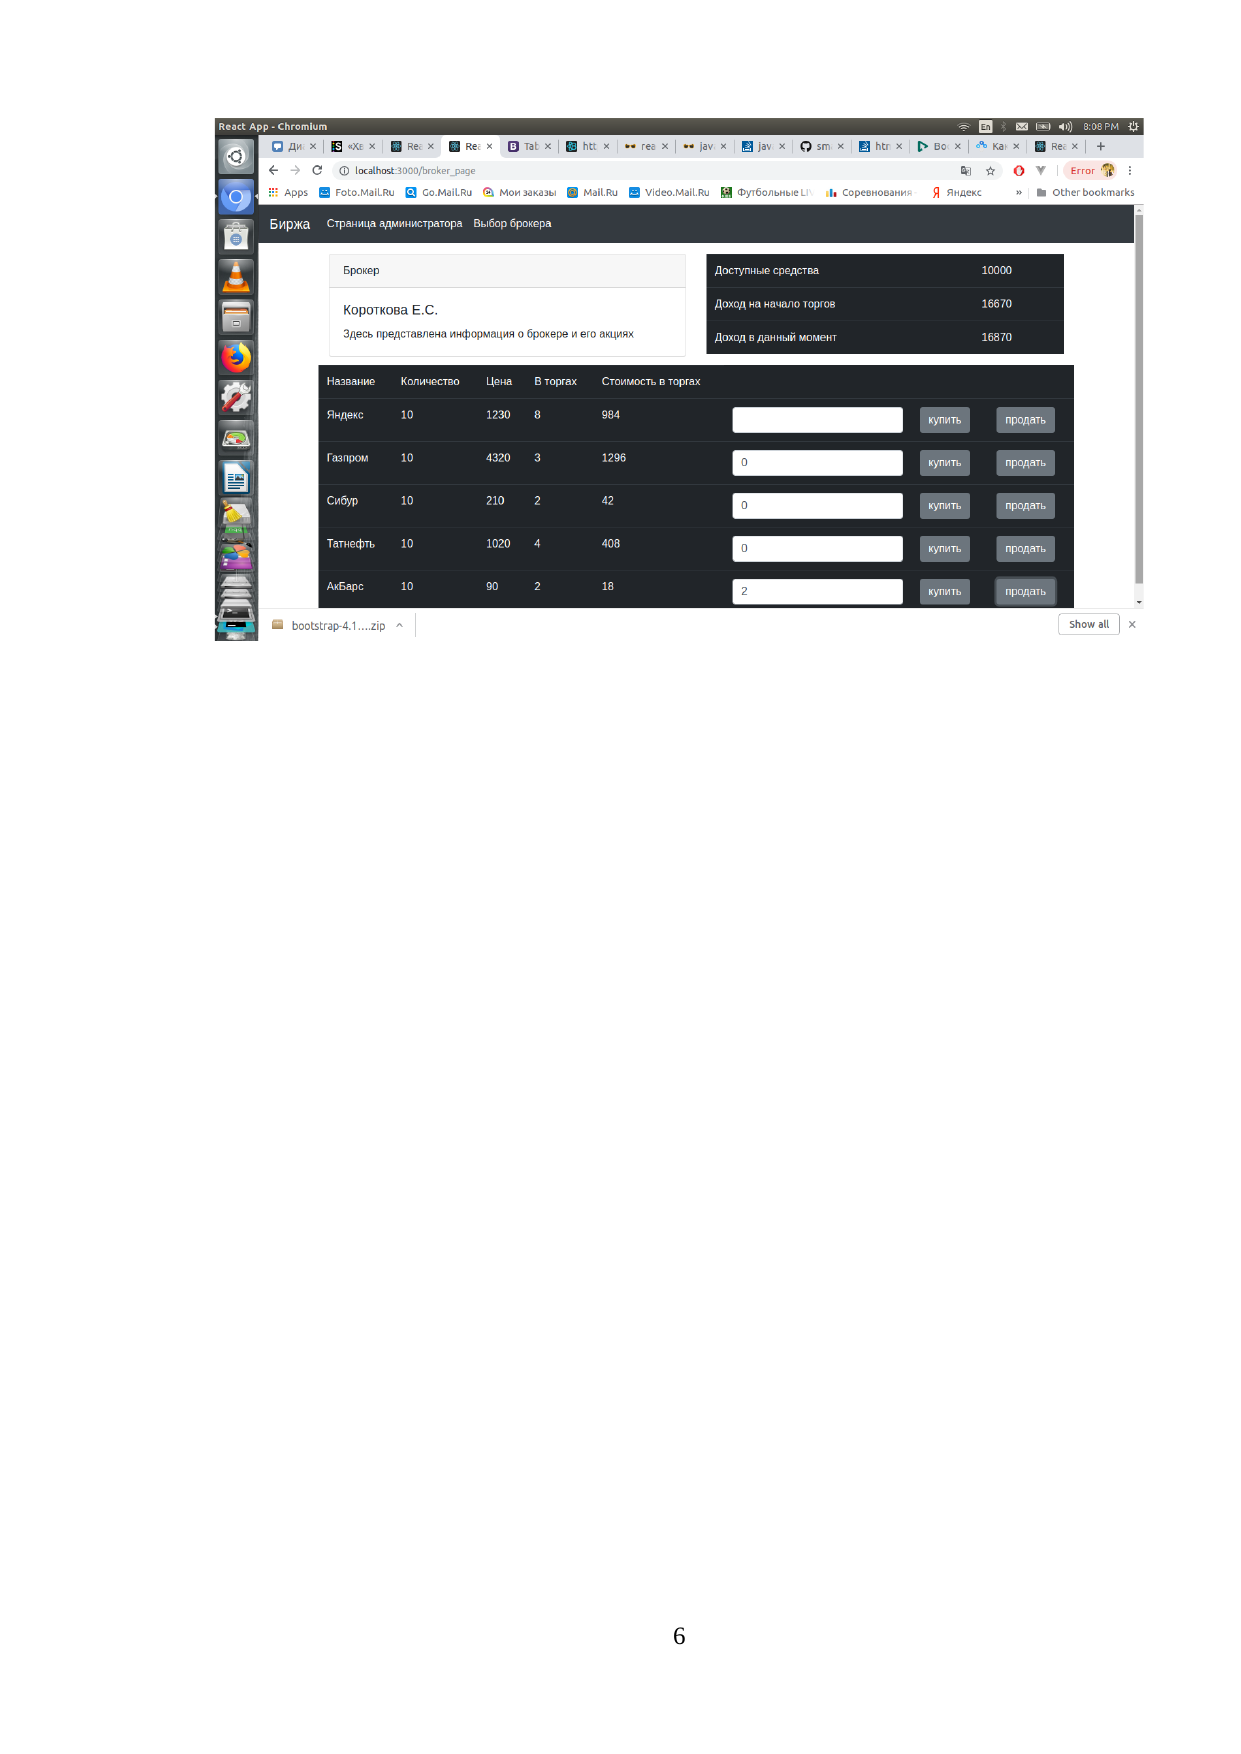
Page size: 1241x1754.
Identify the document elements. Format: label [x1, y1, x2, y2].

picture [214, 118, 1144, 641]
